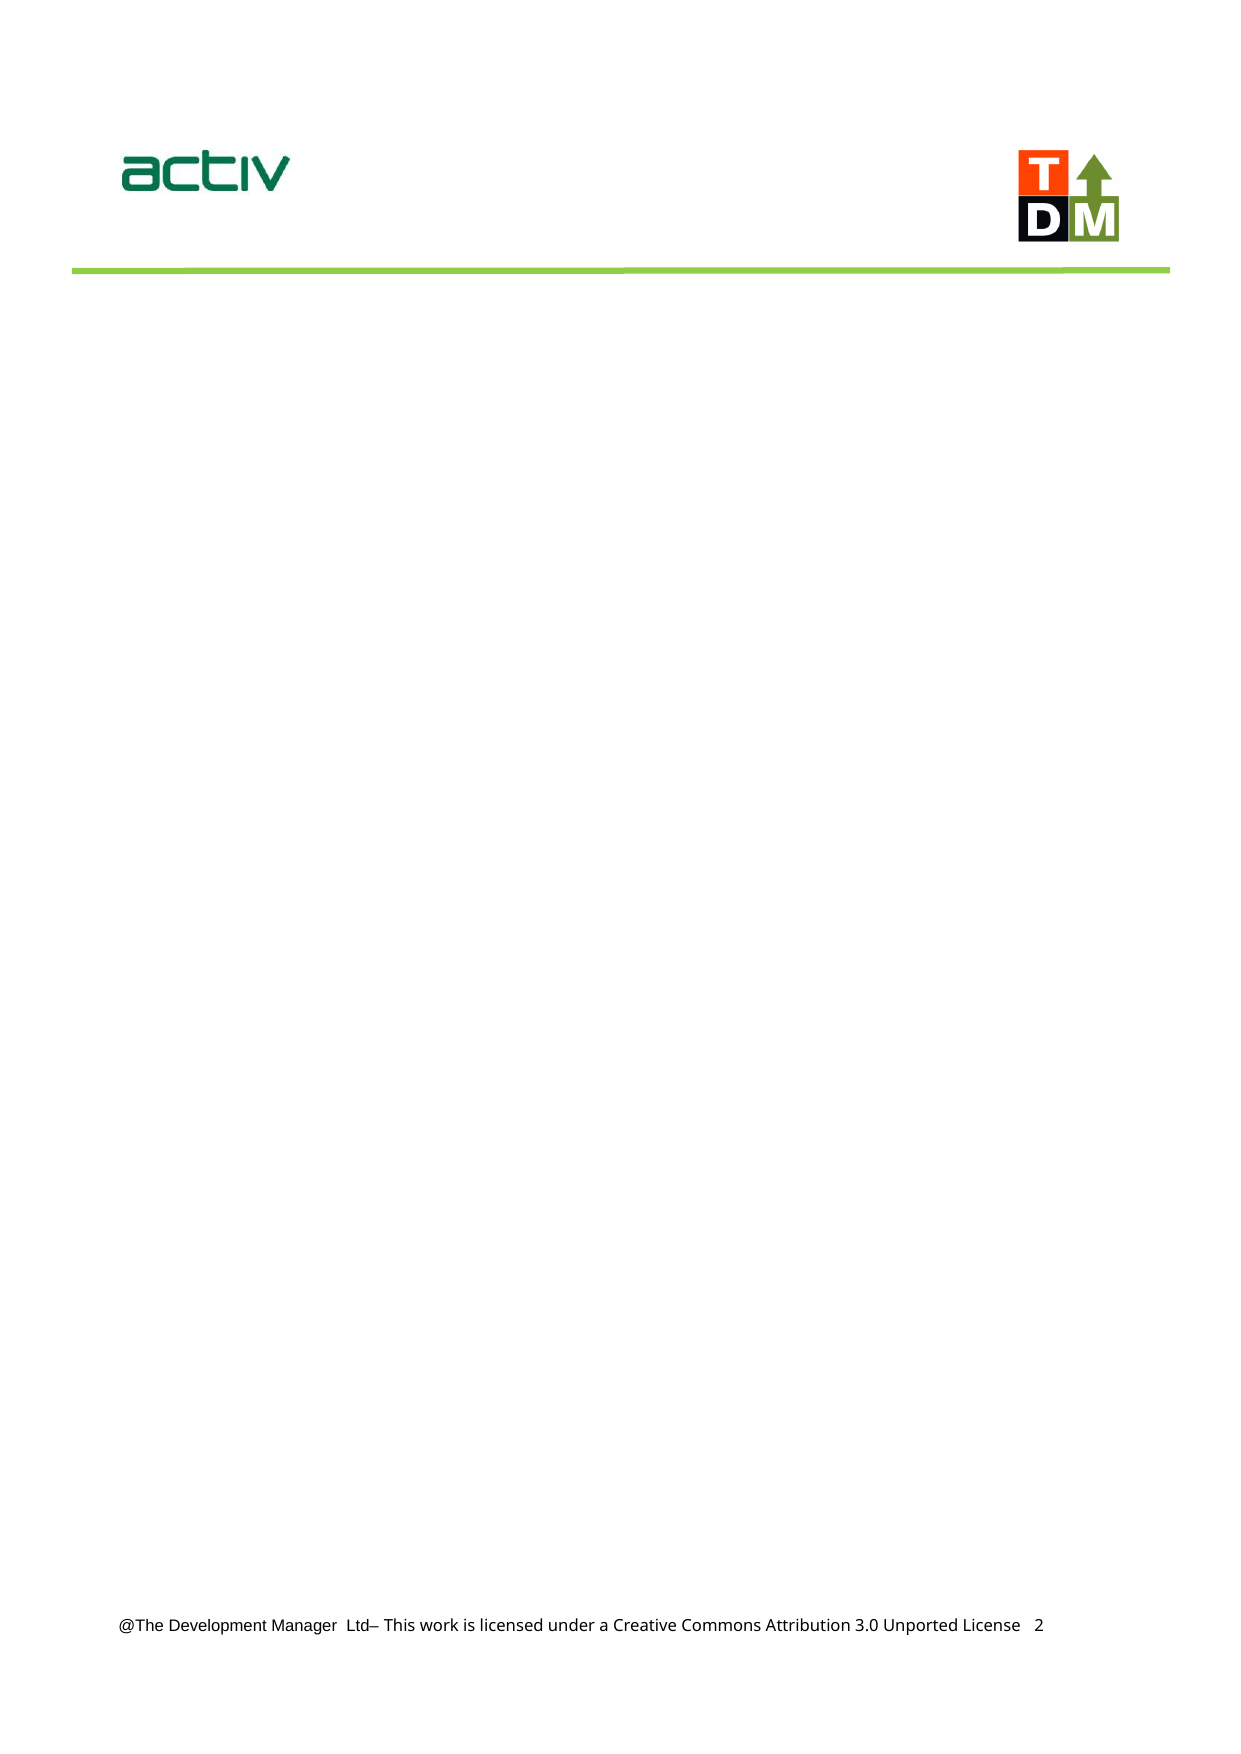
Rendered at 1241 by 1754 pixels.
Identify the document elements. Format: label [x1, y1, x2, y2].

picture [1016, 148, 1121, 242]
picture [119, 148, 397, 196]
